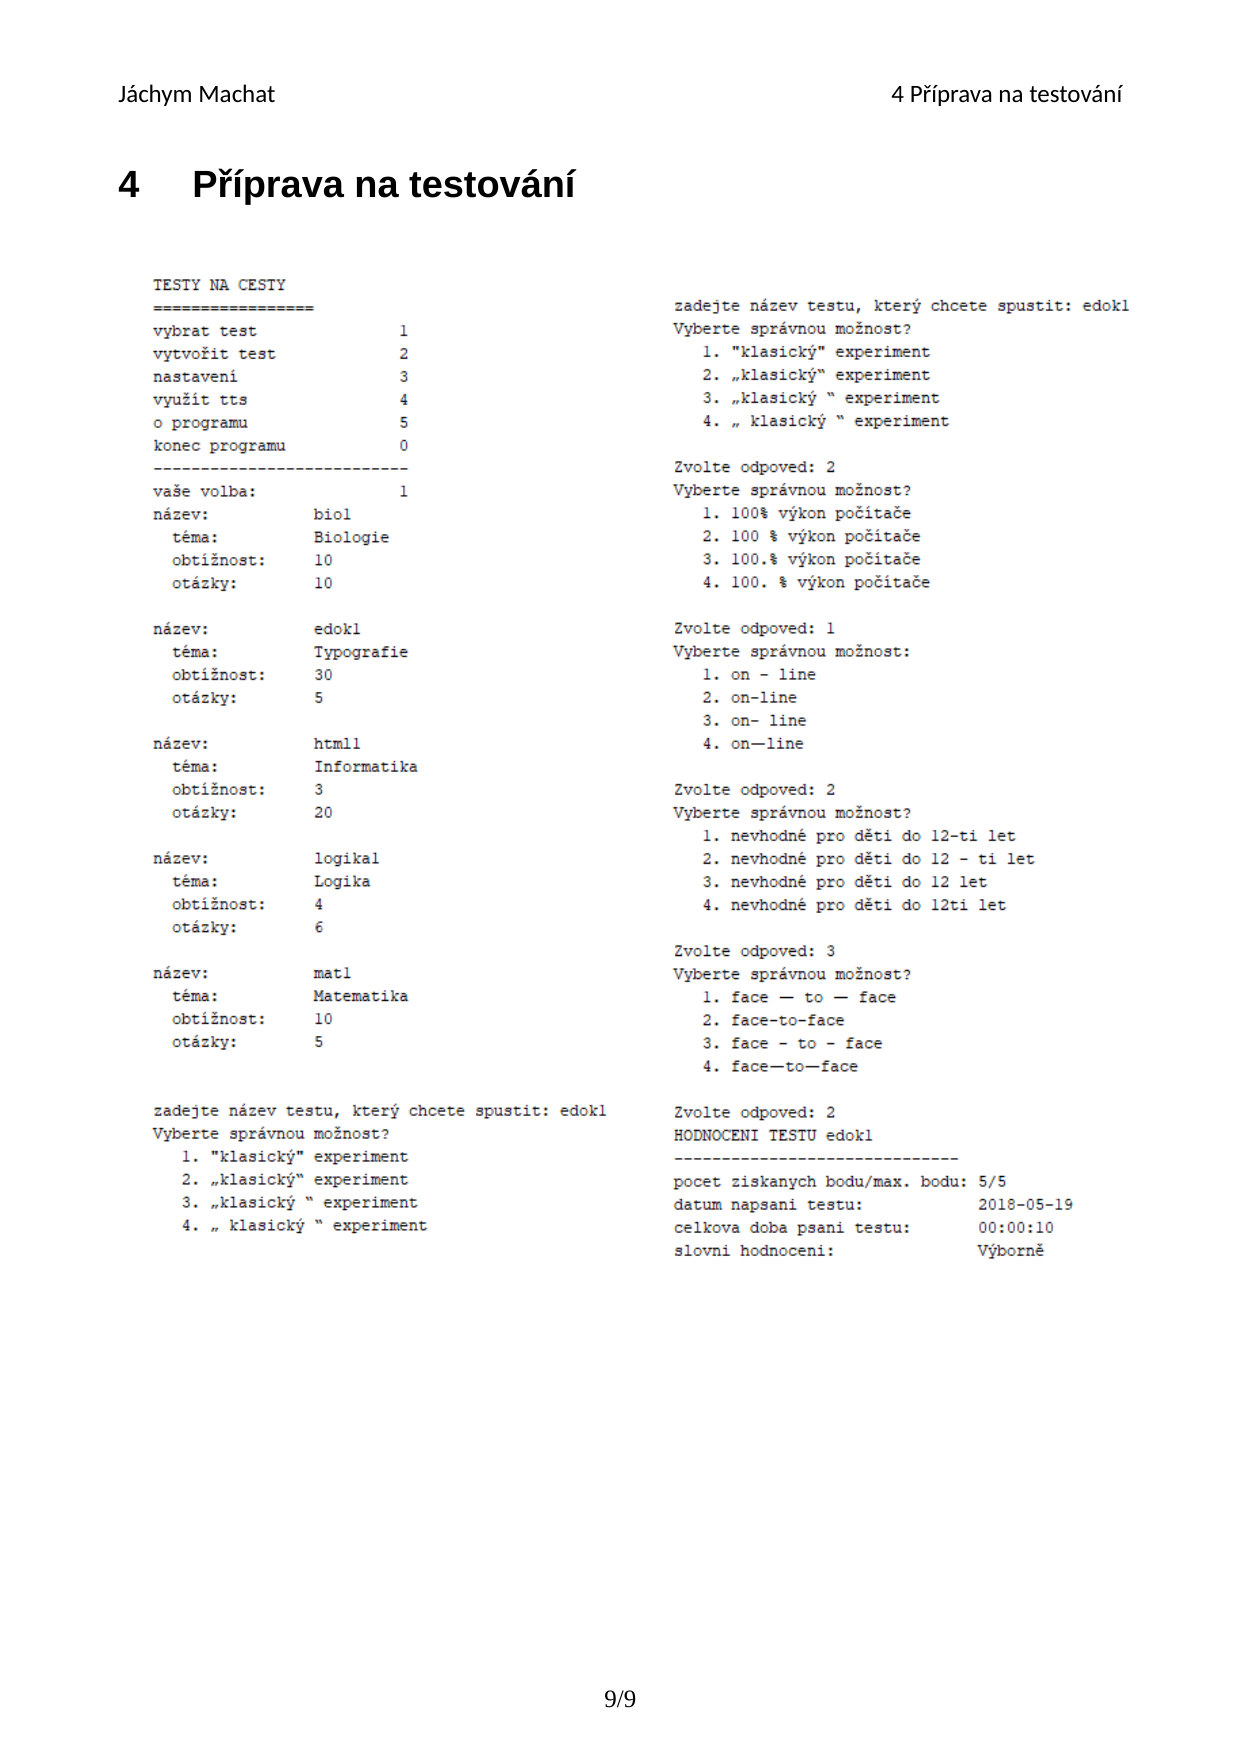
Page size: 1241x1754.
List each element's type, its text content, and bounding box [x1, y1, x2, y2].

picture [129, 267, 621, 1263]
picture [655, 273, 1148, 1275]
subtitle Příprava na testování [118, 162, 1122, 206]
